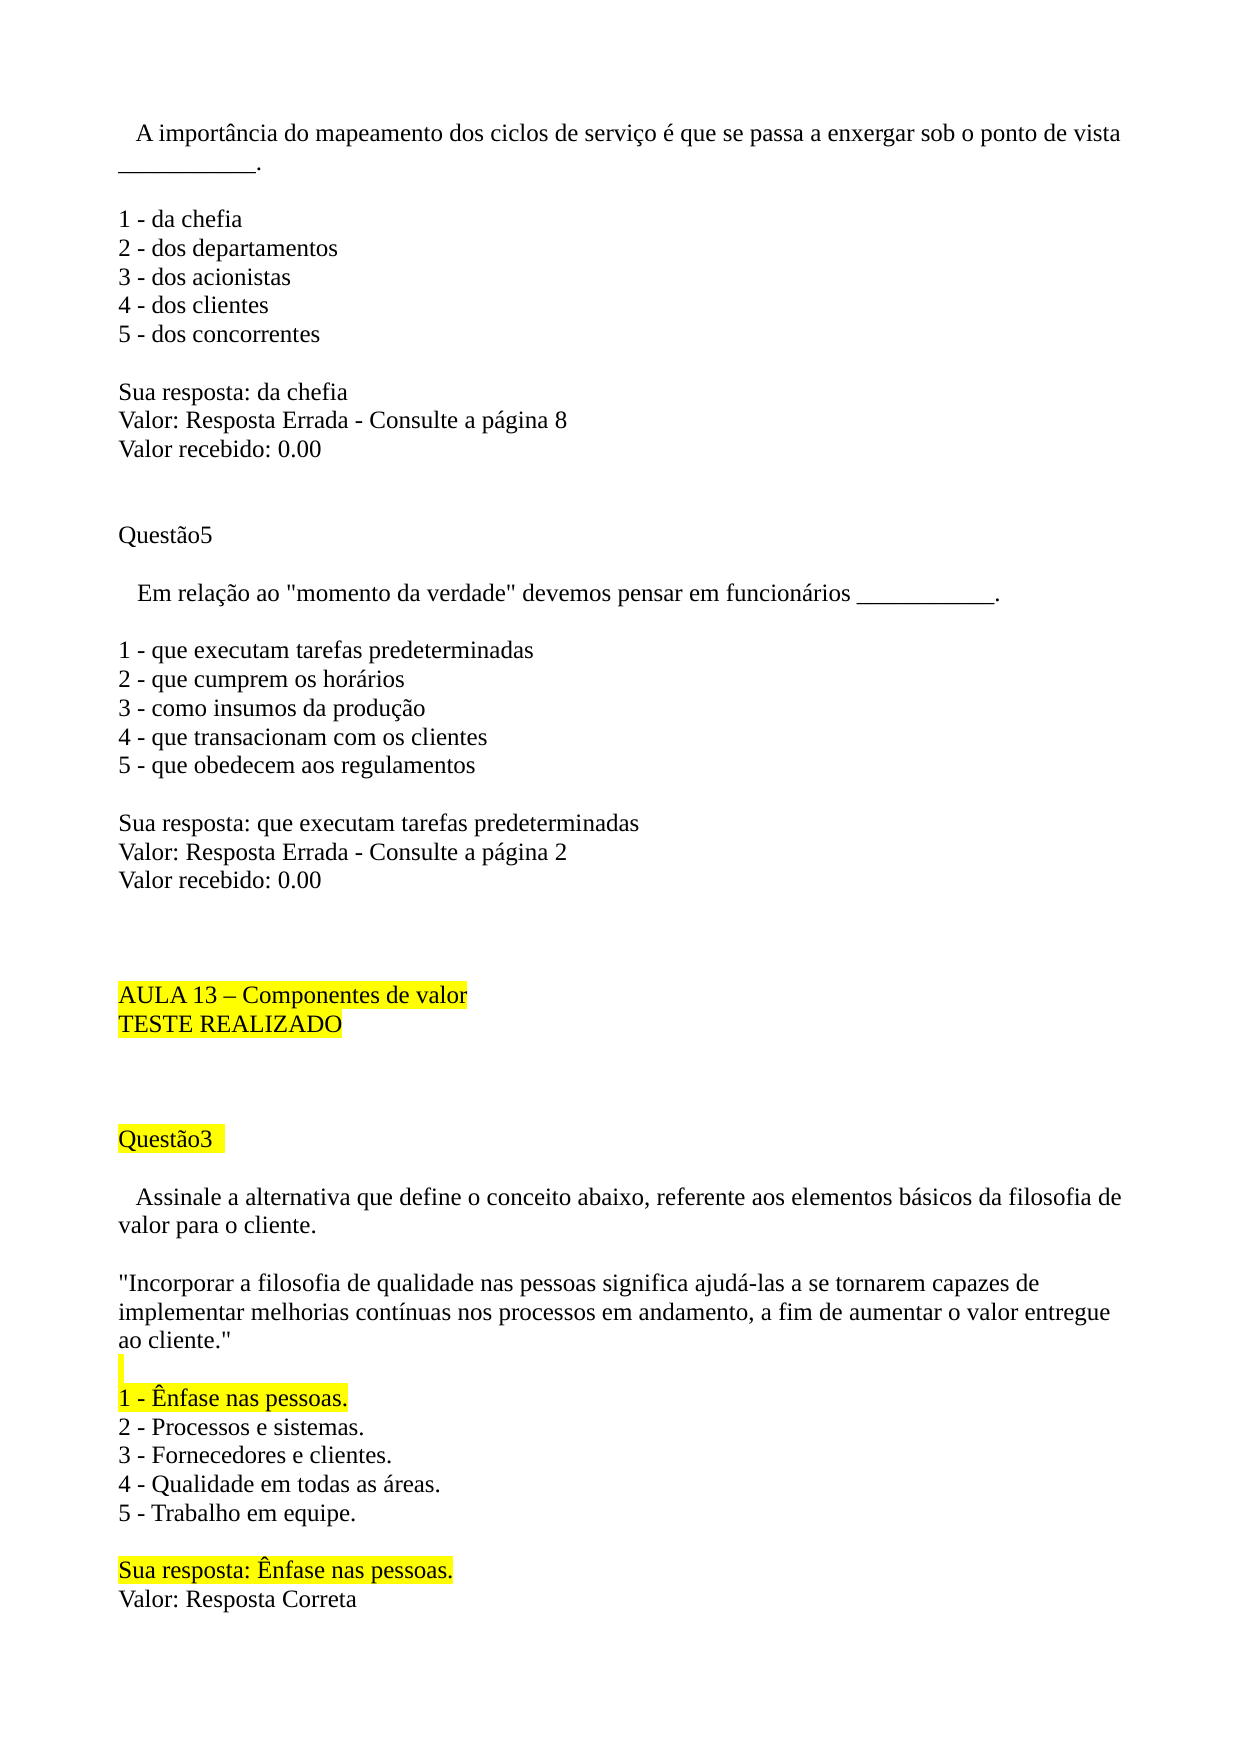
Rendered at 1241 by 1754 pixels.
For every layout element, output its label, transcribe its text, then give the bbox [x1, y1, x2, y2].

text 3 - como insumos da produção [118, 693, 1122, 722]
text Sua resposta: que executam tarefas predeterminadas [118, 808, 1122, 837]
text Sua resposta: Ênfase nas pessoas. [118, 1556, 1122, 1584]
text Valor recebido: 0.00 [118, 866, 1122, 894]
text 2 - Processos e sistemas. [118, 1412, 1122, 1441]
text Sua resposta: da chefia [118, 377, 1122, 406]
text 5 - Trabalho em equipe. [118, 1498, 1122, 1527]
text 4 - dos clientes [118, 291, 1122, 319]
text AULA 13 – Componentes de valor [118, 981, 1122, 1009]
text 4 - que transacionam com os clientes [118, 722, 1122, 751]
text 1 - da chefia [118, 204, 1122, 233]
text Assinale a alternativa que define o conceito abaixo, referente aos elementos básicos da filosofia de valor para o cliente. [118, 1182, 1122, 1239]
text A importância do mapeamento dos ciclos de serviço é que se passa a enxergar sob o ponto de vista ___________. [118, 118, 1122, 176]
text 2 - que cumprem os horários [118, 664, 1122, 693]
text 5 - dos concorrentes [118, 319, 1122, 348]
text 1 - Ênfase nas pessoas. [118, 1383, 1122, 1412]
text Valor recebido: 0.00 [118, 434, 1122, 463]
text 1 - que executam tarefas predeterminadas [118, 636, 1122, 664]
text 4 - Qualidade em todas as áreas. [118, 1469, 1122, 1498]
text Questão5 [118, 521, 1122, 549]
text "Incorporar a filosofia de qualidade nas pessoas significa ajudá-las a se tornarem capazes de implementar melhorias contínuas nos processos em andamento, a fim de aumentar o valor entregue ao cliente." [118, 1268, 1122, 1354]
text 2 - dos departamentos [118, 233, 1122, 262]
text Valor: Resposta Errada - Consulte a página 8 [118, 406, 1122, 434]
text TESTE REALIZADO [118, 1009, 1122, 1038]
text 3 - Fornecedores e clientes. [118, 1441, 1122, 1469]
text Em relação ao "momento da verdade" devemos pensar em funcionários ___________. [118, 578, 1122, 607]
text 5 - que obedecem aos regulamentos [118, 751, 1122, 779]
text 3 - dos acionistas [118, 262, 1122, 291]
text Valor: Resposta Correta [118, 1584, 1122, 1613]
text Valor: Resposta Errada - Consulte a página 2 [118, 837, 1122, 866]
text Questão3 [118, 1124, 1122, 1153]
